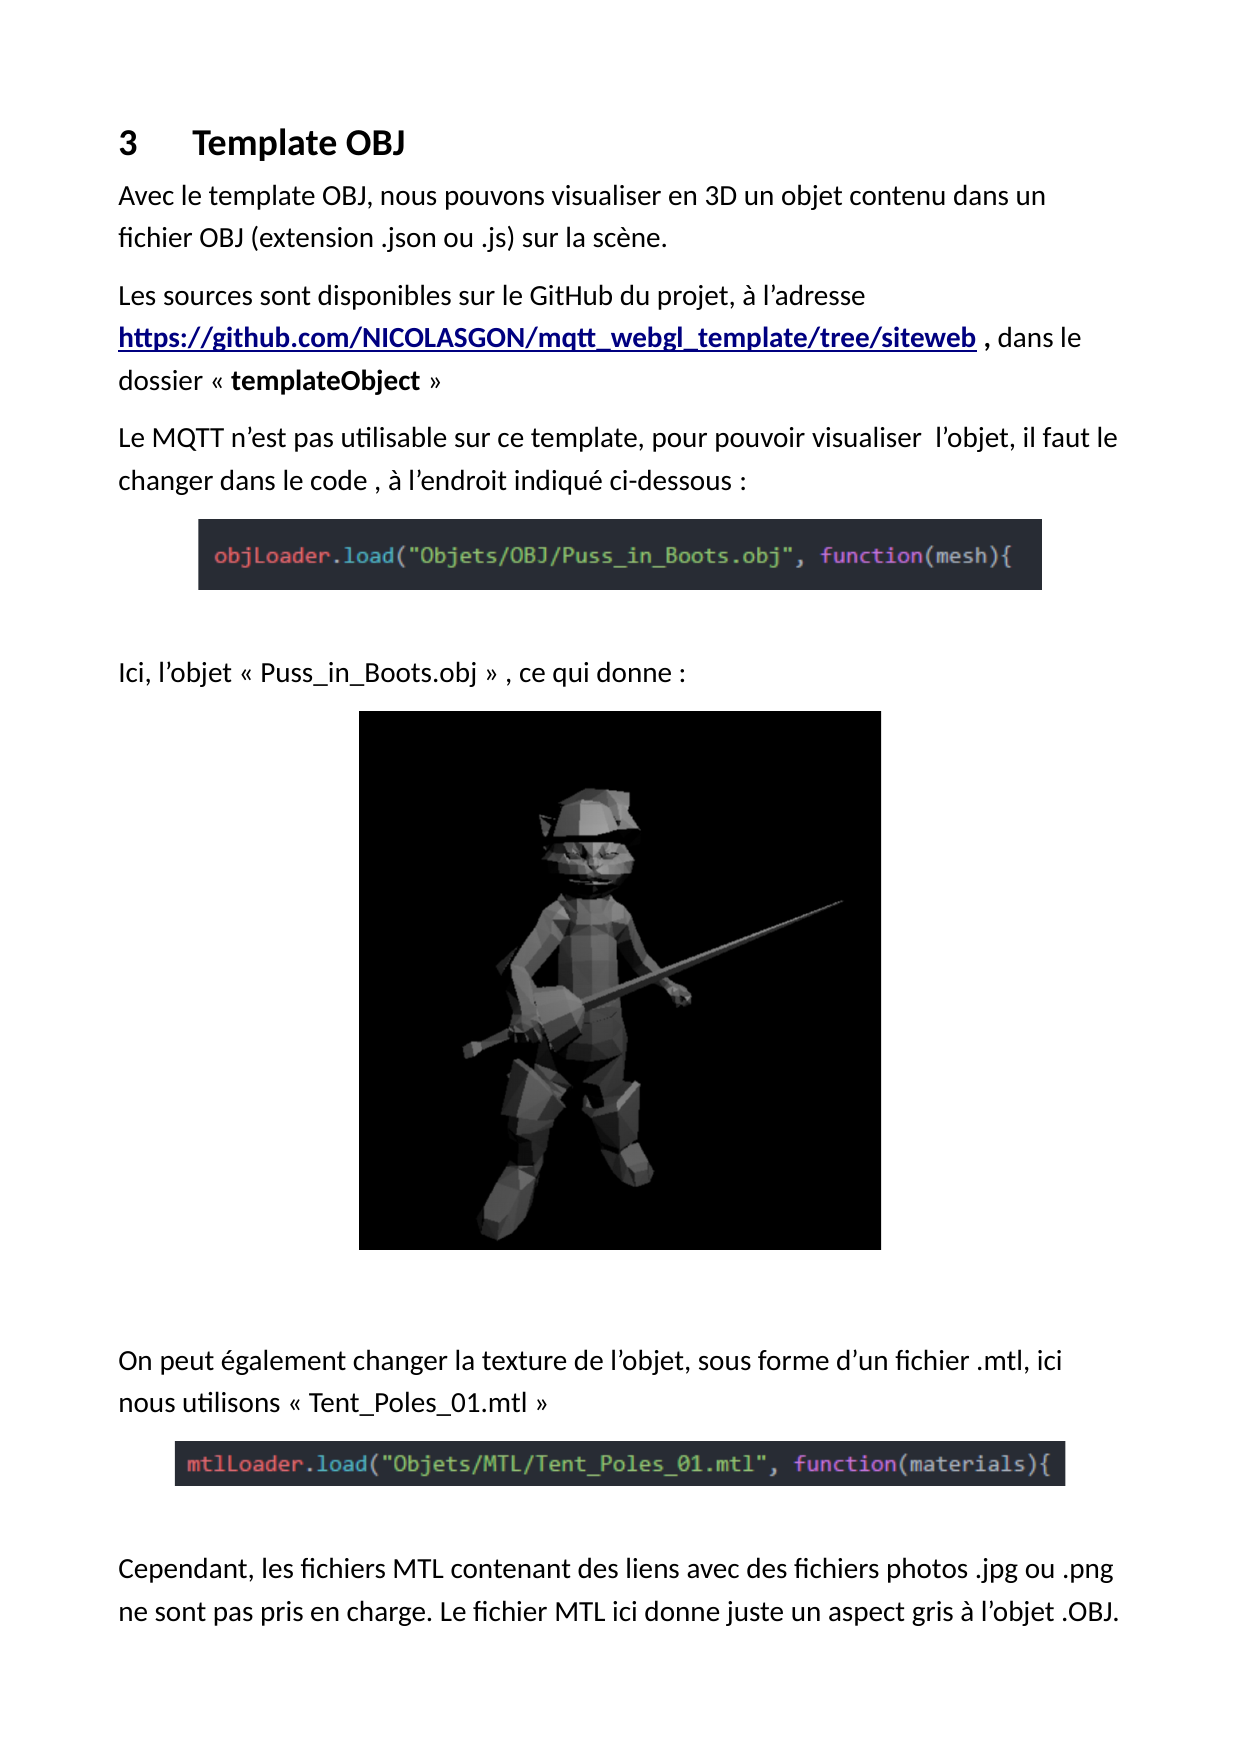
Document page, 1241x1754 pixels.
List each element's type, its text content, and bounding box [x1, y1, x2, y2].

picture [174, 1441, 1066, 1486]
text Le MQTT n’est pas utilisable sur ce template, pour pouvoir visualiser l’objet, il faut le changer dans le code , à l’endroit indiqué ci-dessous : [118, 419, 1122, 498]
text Les sources sont disponibles sur le GitHub du projet, à l’adresse https://github.com/NICOLASGON/mqtt_webgl_template/tree/siteweb , dans le dossier « templateObject » [118, 277, 1122, 398]
text Cependant, les fichiers MTL contenant des liens avec des fichiers photos .jpg ou .png ne sont pas pris en charge. Le fichier MTL ici donne juste un aspect gris à l’objet .OBJ. [118, 1550, 1122, 1628]
text Ici, l’objet « Puss_in_Boots.obj » , ce qui donne : [118, 654, 1122, 690]
picture [359, 711, 882, 1250]
text On peut également changer la texture de l’objet, sous forme d’un fichier .mtl, ici nous utilisons « Tent_Poles_01.mtl » [118, 1342, 1122, 1420]
text Avec le template OBJ, nous pouvons visualiser en 3D un objet contenu dans un fichier OBJ (extension .json ou .js) sur la scène. [118, 177, 1122, 255]
picture [198, 519, 1042, 590]
subtitle Template OBJ [118, 118, 1122, 164]
